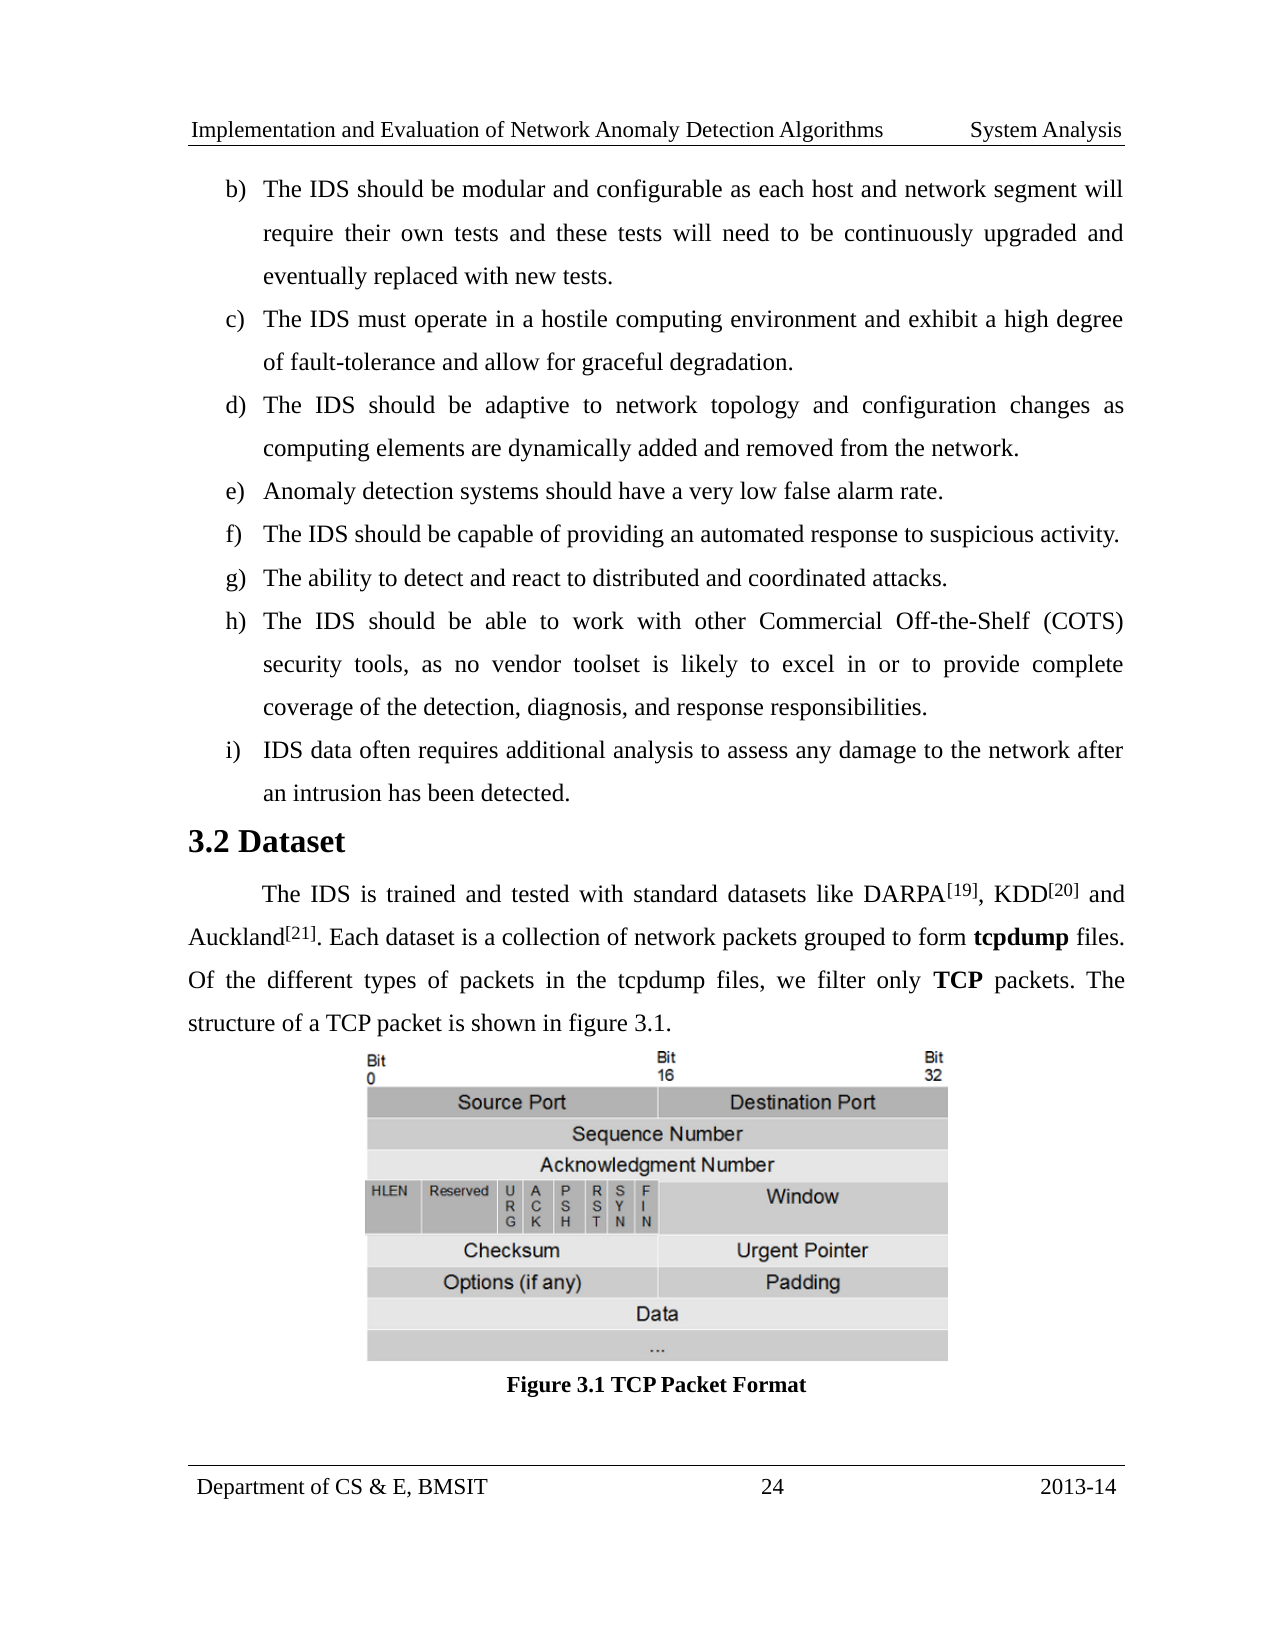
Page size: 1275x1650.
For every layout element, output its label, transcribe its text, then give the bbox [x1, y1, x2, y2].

list The IDS should be modular and configurable as each host and network segment will require their own tests and these tests will need to be continuously upgraded and eventually replaced with new tests. [225, 174, 1125, 289]
list The ability to detect and react to distributed and coordinated attacks. [225, 563, 1125, 591]
subtitle 3.2 Dataset [188, 821, 1125, 860]
list The IDS should be capable of providing an automated response to suspicious activity. [225, 519, 1125, 548]
list Anomaly detection systems should have a very low false alarm rate. [225, 476, 1125, 505]
list The IDS must operate in a hostile computing environment and exhibit a high degree of fault-tolerance and allow for graceful degradation. [225, 304, 1125, 376]
picture [364, 1051, 948, 1362]
list The IDS should be able to work with other Commercial Off-the-Shelf (COTS) security tools, as no vendor toolset is likely to excel in or to provide complete coverage of the detection, diagnosis, and response responsibilities. [225, 606, 1125, 721]
list The IDS should be adaptive to network topology and configuration changes as computing elements are dynamically added and removed from the network. [225, 390, 1125, 462]
list IDS data often requires additional analysis to assess any damage to the network after an intrusion has been detected. [225, 735, 1125, 807]
text Figure 3.1 TCP Packet Format [188, 1371, 1125, 1397]
text The IDS is trained and tested with standard datasets like DARPA[19], KDD[20] and Auckland[21]. Each dataset is a collection of network packets grouped to form tcpdump files. Of the different types of packets in the tcpdump files, we filter only TCP packets. The structure of a TCP packet is shown in figure 3.1. [188, 879, 1125, 1037]
